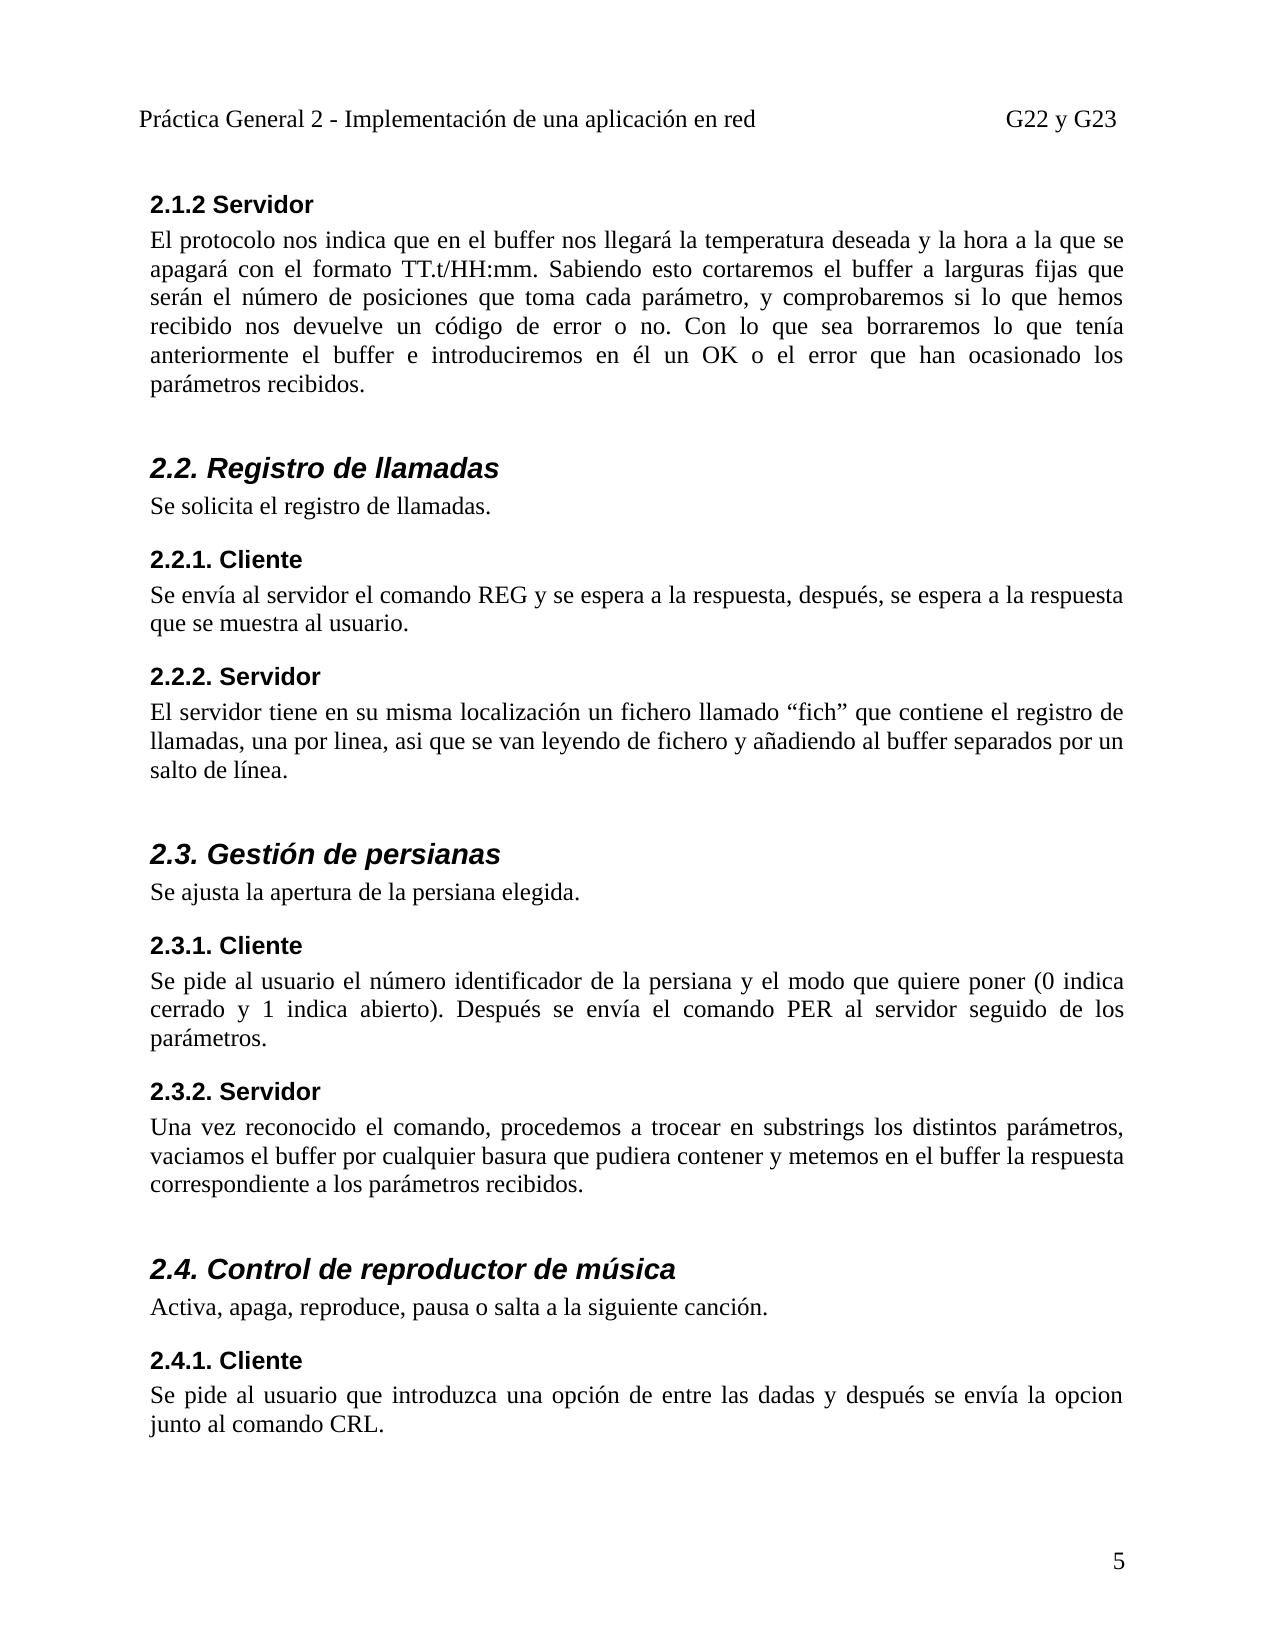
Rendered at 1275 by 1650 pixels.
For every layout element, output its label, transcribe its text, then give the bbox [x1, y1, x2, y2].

subtitle 2.2.2. Servidor [150, 662, 1125, 691]
subtitle 2.2.1. Cliente [150, 545, 1125, 573]
text Se envía al servidor el comando REG y se espera a la respuesta, después, se espera a la respuesta que se muestra al usuario. [150, 580, 1125, 637]
subtitle 2.4.1. Cliente [150, 1346, 1125, 1374]
text Se pide al usuario el número identificador de la persiana y el modo que quiere poner (0 indica cerrado y 1 indica abierto). Después se envía el comando PER al servidor seguido de los parámetros. [150, 966, 1125, 1052]
text Se solicita el registro de llamadas. [150, 491, 1125, 520]
subtitle 2.3.2. Servidor [150, 1077, 1125, 1106]
text Una vez reconocido el comando, procedemos a trocear en substrings los distintos parámetros, vaciamos el buffer por cualquier basura que pudiera contener y metemos en el buffer la respuesta correspondiente a los parámetros recibidos. [150, 1112, 1125, 1198]
text El protocolo nos indica que en el buffer nos llegará la temperatura deseada y la hora a la que se apagará con el formato TT.t/HH:mm. Sabiendo esto cortaremos el buffer a larguras fijas que serán el número de posiciones que toma cada parámetro, y comprobaremos si lo que hemos recibido nos devuelve un código de error o no. Con lo que sea borraremos lo que tenía anteriormente el buffer e introduciremos en él un OK o el error que han ocasionado los parámetros recibidos. [150, 225, 1125, 397]
text Se ajusta la apertura de la persiana elegida. [150, 877, 1125, 906]
text Se pide al usuario que introduzca una opción de entre las dadas y después se envía la opcion junto al comando CRL. [150, 1381, 1125, 1438]
subtitle 2.3. Gestión de persianas [150, 837, 1125, 871]
subtitle 2.2. Registro de llamadas [150, 451, 1125, 485]
subtitle 2.3.1. Cliente [150, 931, 1125, 959]
text Activa, apaga, reproduce, pausa o salta a la siguiente canción. [150, 1292, 1125, 1321]
subtitle 2.4. Control de reproductor de música [150, 1252, 1125, 1286]
text El servidor tiene en su misma localización un fichero llamado “fich” que contiene el registro de llamadas, una por linea, asi que se van leyendo de fichero y añadiendo al buffer separados por un salto de línea. [150, 697, 1125, 783]
subtitle 2.1.2 Servidor [150, 190, 1125, 219]
